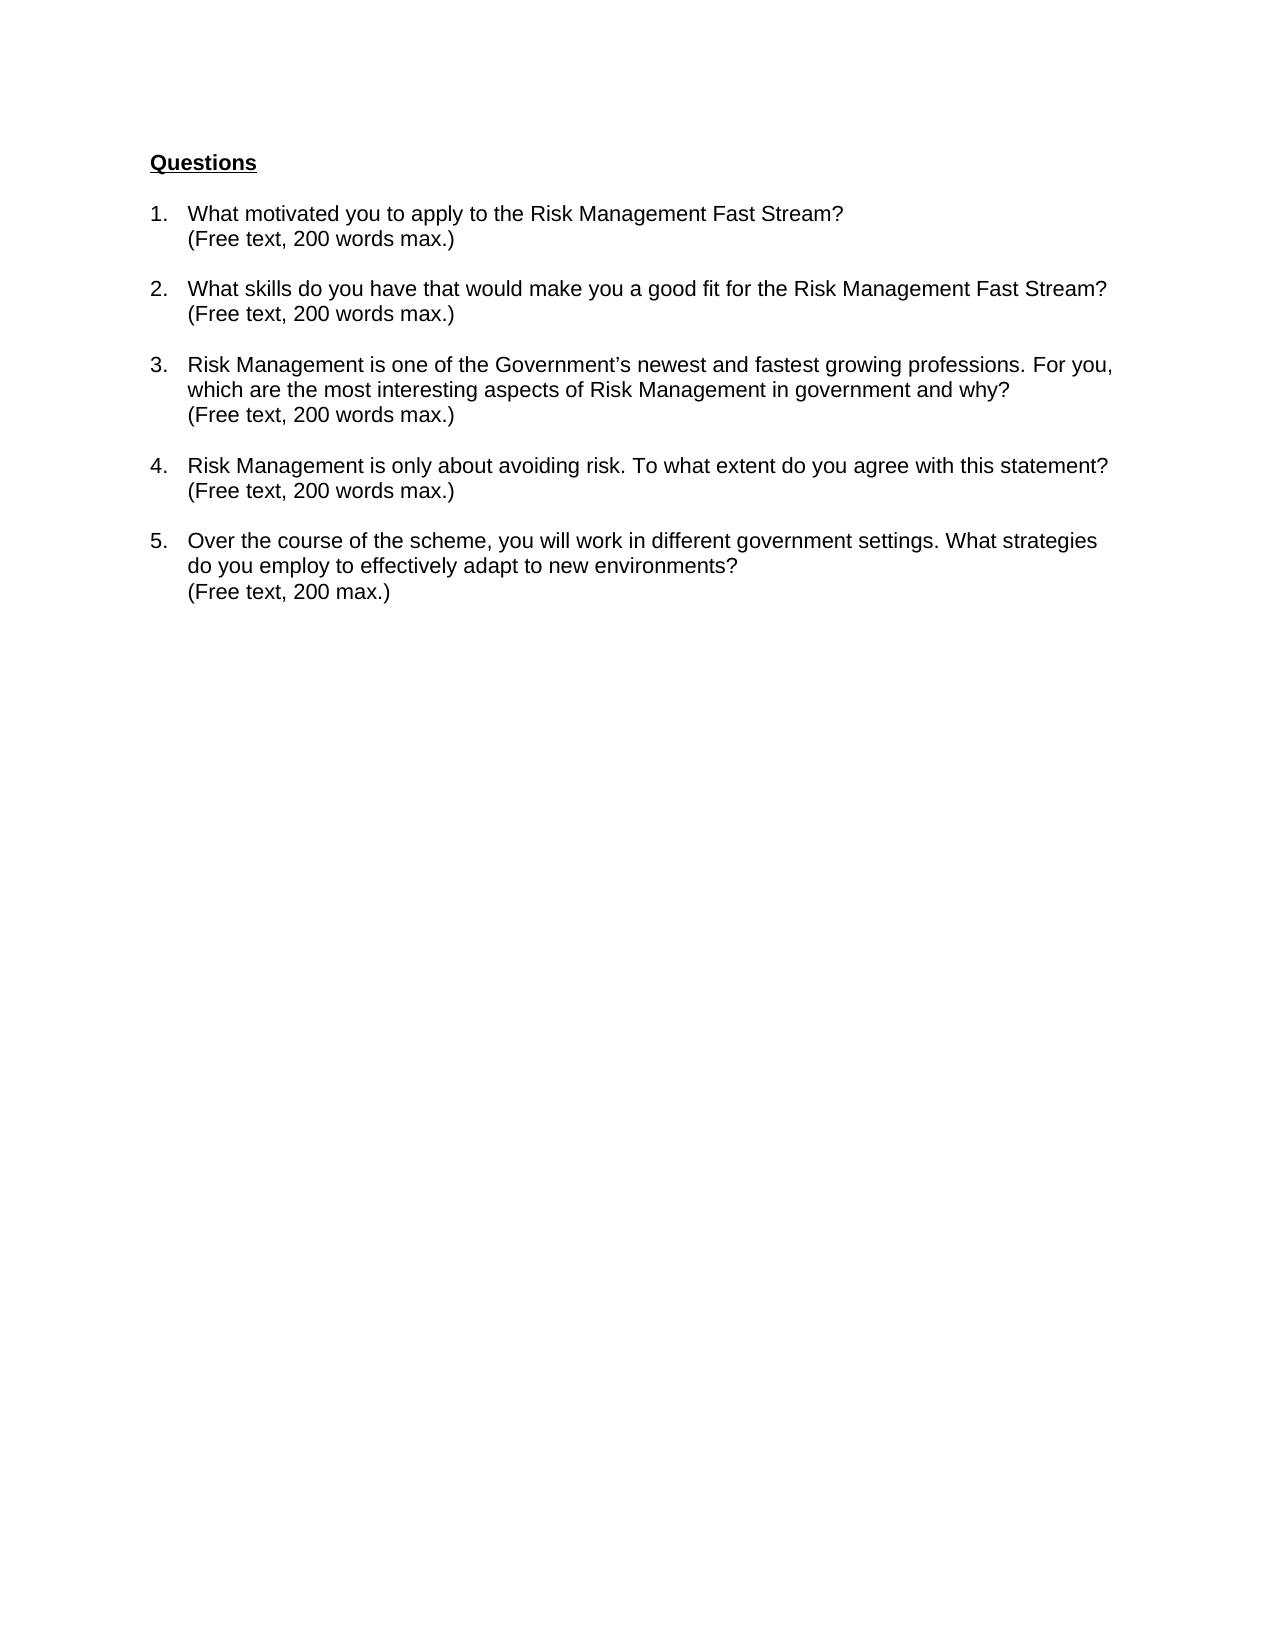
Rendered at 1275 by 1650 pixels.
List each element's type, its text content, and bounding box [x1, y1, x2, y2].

text Questions [150, 150, 1125, 175]
list What skills do you have that would make you a good fit for the Risk Management Fast Stream? [150, 276, 1125, 301]
list Over the course of the scheme, you will work in different government settings. What strategies do you employ to effectively adapt to new environments? [150, 528, 1125, 578]
text (Free text, 200 words max.) [187, 226, 1125, 251]
list Risk Management is one of the Government’s newest and fastest growing professions. For you, which are the most interesting aspects of Risk Management in government and why? [150, 352, 1125, 402]
list What motivated you to apply to the Risk Management Fast Stream? [150, 200, 1125, 226]
list Risk Management is only about avoiding risk. To what extent do you agree with this statement? [150, 452, 1125, 478]
text (Free text, 200 words max.) [187, 402, 1125, 427]
text (Free text, 200 words max.) [187, 301, 1125, 326]
text (Free text, 200 words max.) [187, 478, 1125, 503]
text (Free text, 200 max.) [187, 578, 1125, 604]
